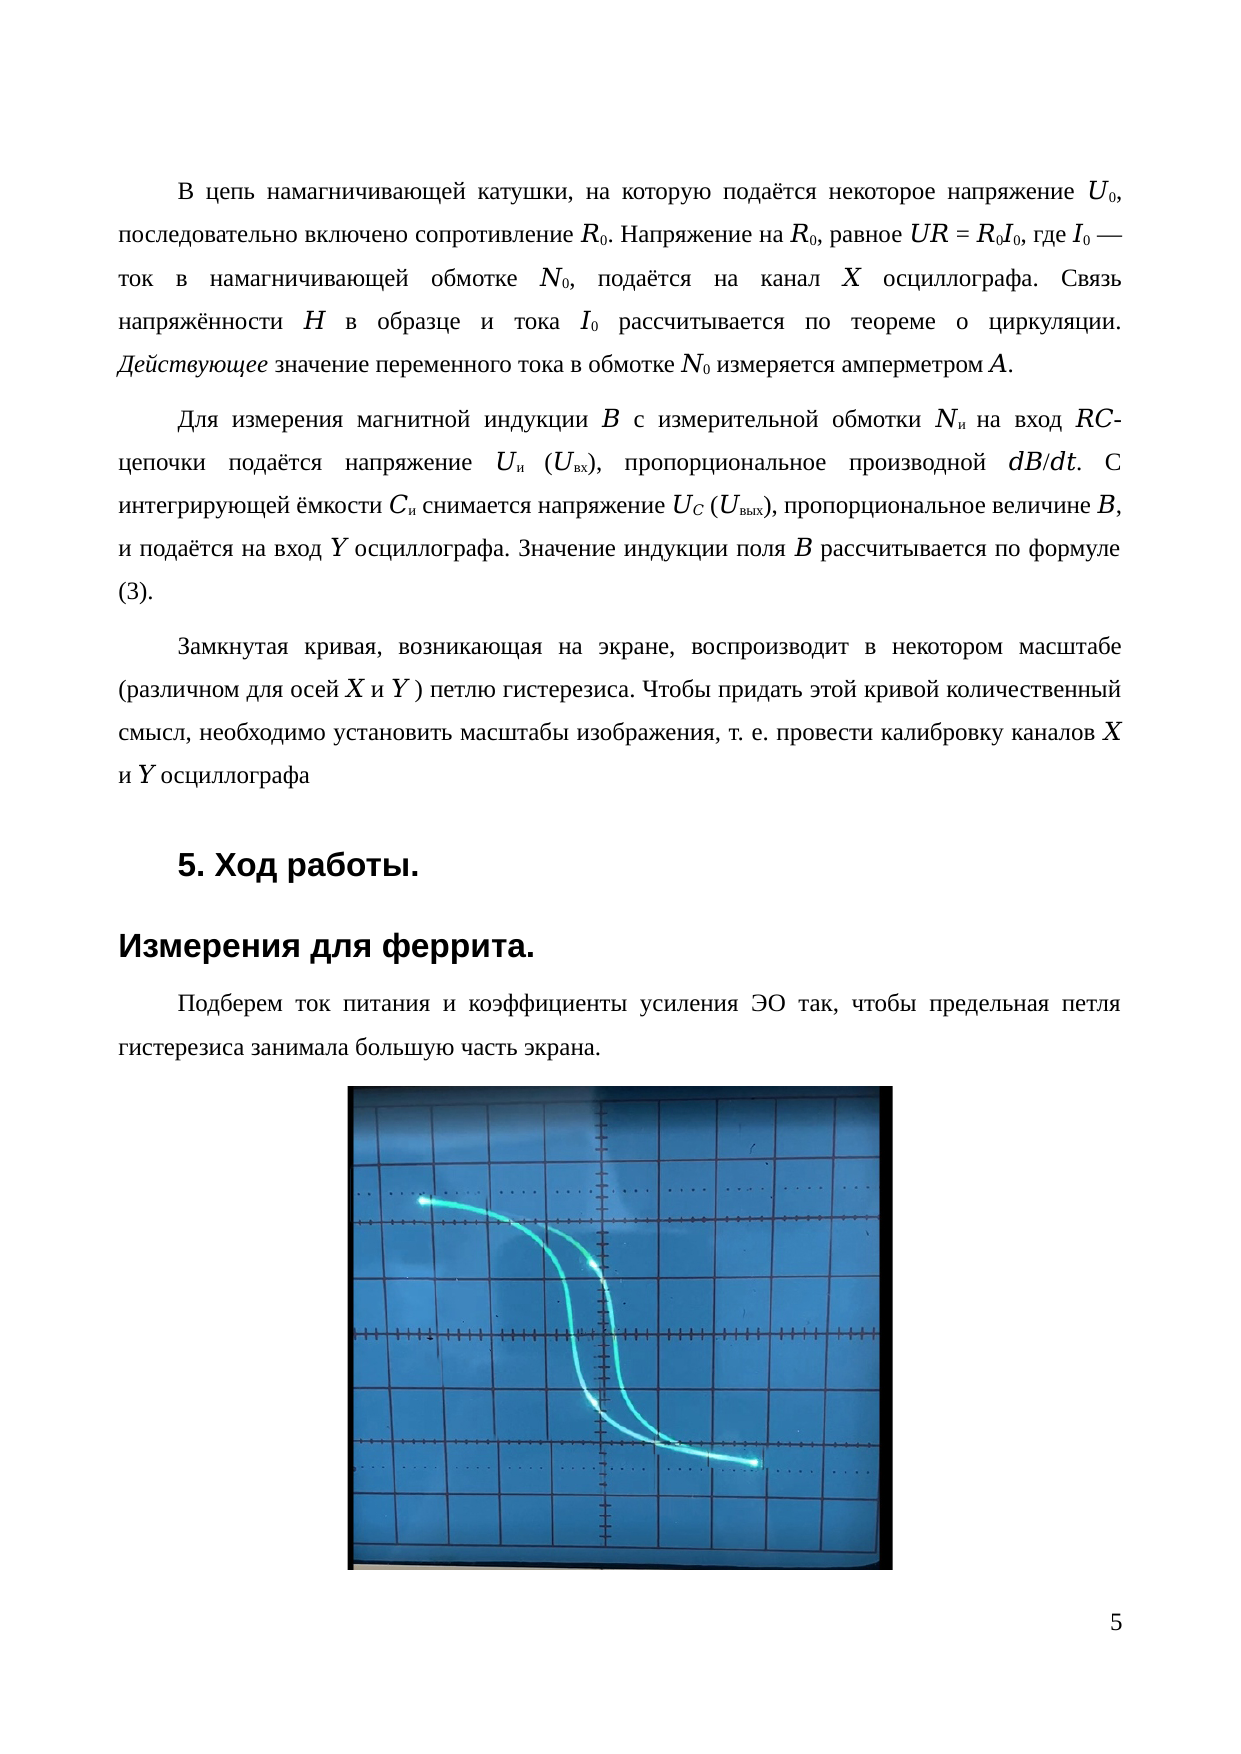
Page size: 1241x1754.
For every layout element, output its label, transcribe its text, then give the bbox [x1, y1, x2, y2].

subtitle Измерения для феррита. [118, 926, 1122, 965]
text Для измерения магнитной индукции 𝐵 с измерительной обмотки 𝑁и на вход 𝑅𝐶-цепочки подаётся напряжение 𝑈и (𝑈вх), пропорциональное производной 𝑑𝐵/𝑑𝑡. С интегрирующей ёмкости 𝐶и снимается напряжение 𝑈𝐶 (𝑈вых), пропорциональное величине 𝐵, и подаётся на вход 𝑌 осциллографа. Значение индукции поля 𝐵 рассчитывается по формуле (3). [118, 404, 1122, 605]
picture [347, 1086, 893, 1570]
text Замкнутая кривая, возникающая на экране, воспроизводит в некотором масштабе (различном для осей 𝑋 и 𝑌 ) петлю гистерезиса. Чтобы придать этой кривой количественный смысл, необходимо установить масштабы изображения, т. е. провести калибровку каналов 𝑋 и 𝑌 осциллографа [118, 631, 1122, 789]
text Подберем ток питания и коэффициенты усиления ЭО так, чтобы предельная петля гистерезиса занимала большую часть экрана. [118, 988, 1122, 1060]
subtitle Ход работы. [118, 845, 1122, 883]
text В цепь намагничивающей катушки, на которую подаётся некоторое напряжение 𝑈0, последовательно включено сопротивление 𝑅0. Напряжение на 𝑅0, равное 𝑈𝑅 = 𝑅0𝐼0, где 𝐼0 — ток в намагничивающей обмотке 𝑁0, подаётся на канал 𝑋 осциллографа. Связь напряжённости 𝐻 в образце и тока 𝐼0 рассчитывается по теореме о циркуляции. Действующее значение переменного тока в обмотке 𝑁0 измеряется амперметром 𝐴. [118, 176, 1122, 378]
